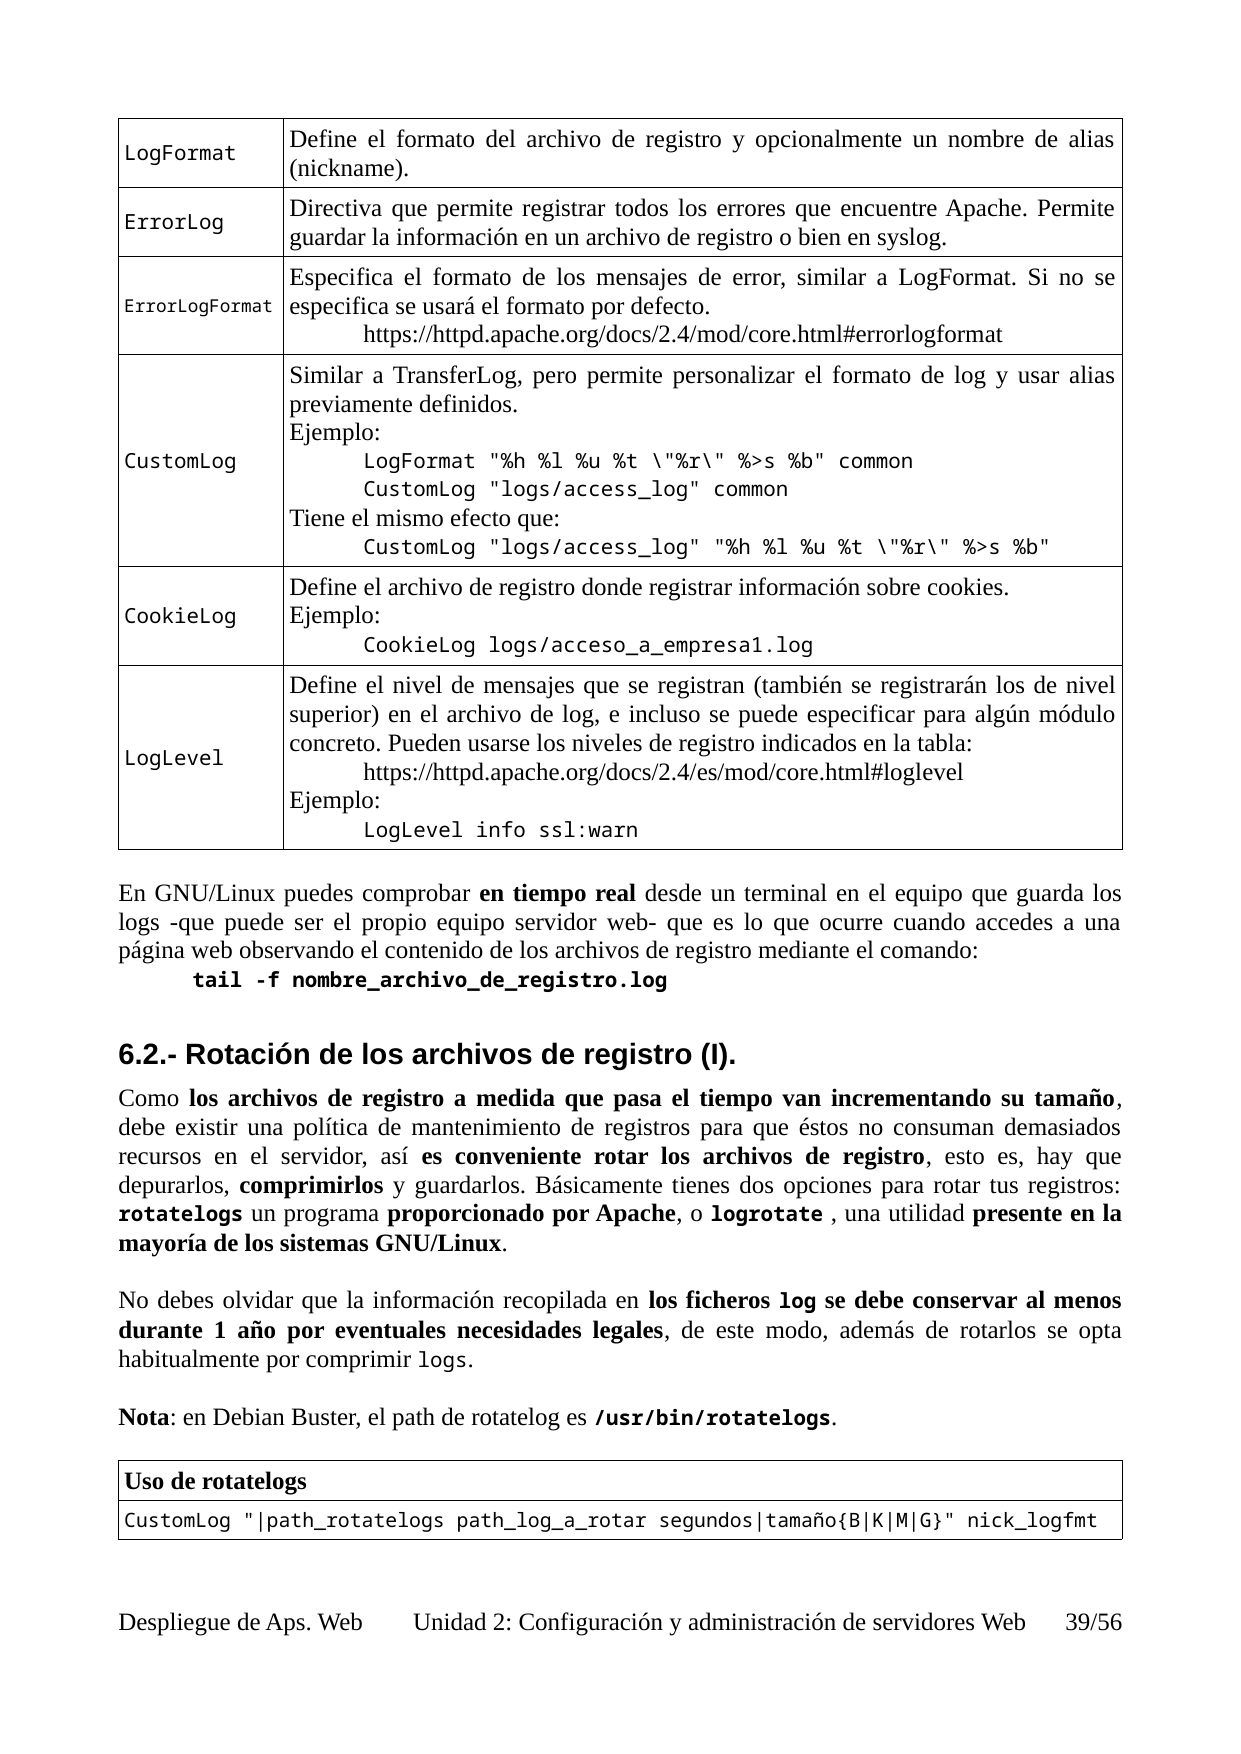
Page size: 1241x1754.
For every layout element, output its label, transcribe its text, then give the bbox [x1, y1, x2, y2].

table_cell Define el archivo de registro donde registrar información sobre cookies. Ejemplo: CookieLog logs/acceso_a_empresa1.log [284, 567, 1122, 664]
text No debes olvidar que la información recopilada en los ficheros log se debe conservar al menos durante 1 año por eventuales necesidades legales, de este modo, además de rotarlos se opta habitualmente por comprimir logs. [118, 1285, 1122, 1373]
text tail -f nombre_archivo_de_registro.log [118, 964, 1122, 994]
text Como los archivos de registro a medida que pasa el tiempo van incrementando su tamaño, debe existir una política de mantenimiento de registros para que éstos no consuman demasiados recursos en el servidor, así es conveniente rotar los archivos de registro, esto es, hay que depurarlos, comprimirlos y guardarlos. Básicamente tienes dos opciones para rotar tus registros: rotatelogs un programa proporcionado por Apache, o logrotate , una utilidad presente en la mayoría de los sistemas GNU/Linux. [118, 1083, 1122, 1257]
table_header Uso de rotatelogs [119, 1461, 1122, 1500]
table_cell Directiva que permite registrar todos los errores que encuentre Apache. Permite guardar la información en un archivo de registro o bien en syslog. [284, 188, 1122, 256]
table_cell ErrorLogFormat [119, 257, 283, 354]
subtitle 6.2.- Rotación de los archivos de registro (I). [118, 1037, 1122, 1071]
table_cell LogLevel [119, 666, 283, 849]
text En GNU/Linux puedes comprobar en tiempo real desde un terminal en el equipo que guarda los logs -que puede ser el propio equipo servidor web- que es lo que ocurre cuando accedes a una página web observando el contenido de los archivos de registro mediante el comando: [118, 878, 1122, 964]
text Nota: en Debian Buster, el path de rotatelog es /usr/bin/rotatelogs. [118, 1402, 1122, 1431]
table_cell CustomLog "|path_rotatelogs path_log_a_rotar segundos|tamaño{B|K|M|G}" nick_logfmt [119, 1501, 1122, 1539]
table_cell Similar a TransferLog, pero permite personalizar el formato de log y usar alias previamente definidos. Ejemplo: LogFormat "%h %l %u %t \"%r\" %>s %b" common CustomLog "logs/access_log" common Tiene el mismo efecto que: CustomLog "logs/access_log" "%h %l %u %t \"%r\" %>s %b" [284, 355, 1122, 566]
table_cell CookieLog [119, 567, 283, 664]
table_cell Define el nivel de mensajes que se registran (también se registrarán los de nivel superior) en el archivo de log, e incluso se puede especificar para algún módulo concreto. Pueden usarse los niveles de registro indicados en la tabla: https://httpd.apache.org/docs/2.4/es/mod/core.html#loglevel Ejemplo: LogLevel info ssl:warn [284, 666, 1122, 849]
table_cell CustomLog [119, 355, 283, 566]
table_cell Define el formato del archivo de registro y opcionalmente un nombre de alias (nickname). [284, 119, 1122, 187]
table_cell ErrorLog [119, 188, 283, 256]
table_cell Especifica el formato de los mensajes de error, similar a LogFormat. Si no se especifica se usará el formato por defecto. https://httpd.apache.org/docs/2.4/mod/core.html#errorlogformat [284, 257, 1122, 354]
table_cell LogFormat [119, 119, 283, 187]
